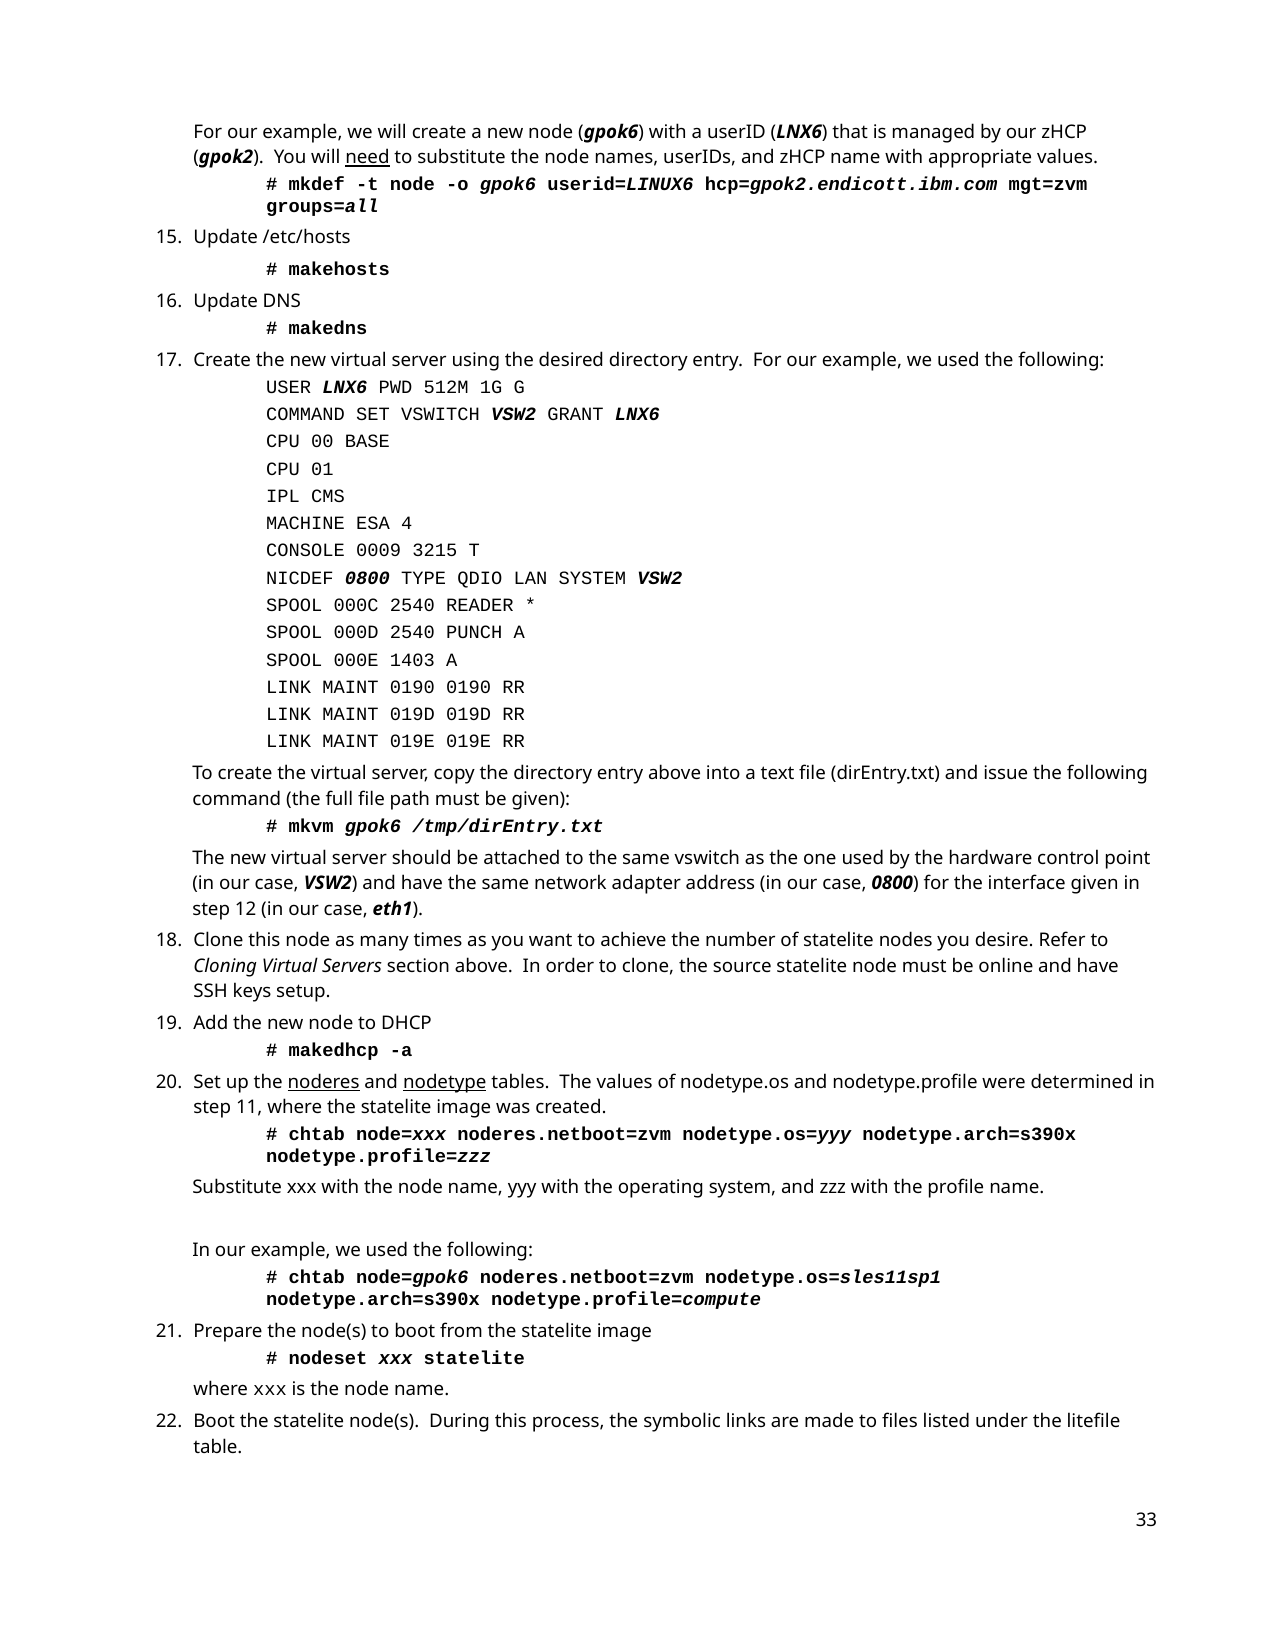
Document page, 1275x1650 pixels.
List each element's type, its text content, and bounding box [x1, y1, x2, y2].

text # makedns [118, 319, 1157, 340]
text In our example, we used the following: [192, 1237, 1157, 1262]
text MACHINE ESA 4 [266, 514, 1157, 535]
text # makedhcp -a [266, 1041, 1157, 1062]
list Add the new node to DHCP [156, 1009, 1157, 1035]
list Create the new virtual server using the desired directory entry. For our example, we used the following: [156, 346, 1157, 371]
text LINK MAINT 0190 0190 RR [266, 678, 1157, 699]
text # chtab node=gpok6 noderes.netboot=zvm nodetype.os=sles11sp1 nodetype.arch=s390x nodetype.profile=compute [266, 1268, 1157, 1311]
text CPU 00 BASE [266, 432, 1157, 453]
text SPOOL 000D 2540 PUNCH A [266, 623, 1157, 644]
list Prepare the node(s) to boot from the statelite image [156, 1317, 1157, 1342]
list Boot the statelite node(s). During this process, the symbolic links are made to files listed under the litefile table. [156, 1407, 1157, 1458]
list where xxx is the node name. [156, 1376, 1157, 1401]
list Update DNS [156, 287, 1157, 313]
text # mkdef -t node -o gpok6 userid=LINUX6 hcp=gpok2.endicott.ibm.com mgt=zvm groups=all [266, 175, 1157, 218]
text COMMAND SET VSWITCH VSW2 GRANT LNX6 [266, 405, 1157, 426]
text SPOOL 000E 1403 A [266, 650, 1157, 672]
list Set up the noderes and nodetype tables. The values of nodetype.os and nodetype.profile were determined in step 11, where the statelite image was created. [156, 1068, 1157, 1119]
text LINK MAINT 019E 019E RR [266, 732, 1157, 753]
text IPL CMS [266, 487, 1157, 508]
list Update /etc/hosts [156, 224, 1157, 249]
list Clone this node as many times as you want to achieve the number of statelite nodes you desire. Refer to Cloning Virtual Servers section above. In order to clone, the source statelite node must be online and have SSH keys setup. [156, 927, 1157, 1003]
text # nodeset xxx statelite [118, 1348, 1157, 1370]
text CPU 01 [266, 459, 1157, 481]
list For our example, we will create a new node (gpok6) with a userID (LNX6) that is managed by our zHCP (gpok2). You will need to substitute the node names, userIDs, and zHCP name with appropriate values. [156, 118, 1157, 169]
list To create the virtual server, copy the directory entry above into a text file (dirEntry.txt) and issue the following command (the full file path must be given): [192, 759, 1157, 811]
text USER LNX6 PWD 512M 1G G [266, 377, 1157, 399]
text The new virtual server should be attached to the same vswitch as the one used by the hardware control point (in our case, VSW2) and have the same network adapter address (in our case, 0800) for the interface given in step 12 (in our case, eth1). [192, 844, 1157, 921]
text Substitute xxx with the node name, yyy with the operating system, and zzz with the profile name. [192, 1174, 1157, 1199]
text SPOOL 000C 2540 READER * [266, 596, 1157, 617]
text # mkvm gpok6 /tmp/dirEntry.txt [118, 817, 1157, 838]
text # chtab node=xxx noderes.netboot=zvm nodetype.os=yyy nodetype.arch=s390x nodetype.profile=zzz [266, 1125, 1157, 1168]
text # makehosts [118, 255, 1157, 281]
text NICDEF 0800 TYPE QDIO LAN SYSTEM VSW2 [266, 568, 1157, 590]
text LINK MAINT 019D 019D RR [266, 705, 1157, 726]
text CONSOLE 0009 3215 T [266, 541, 1157, 562]
